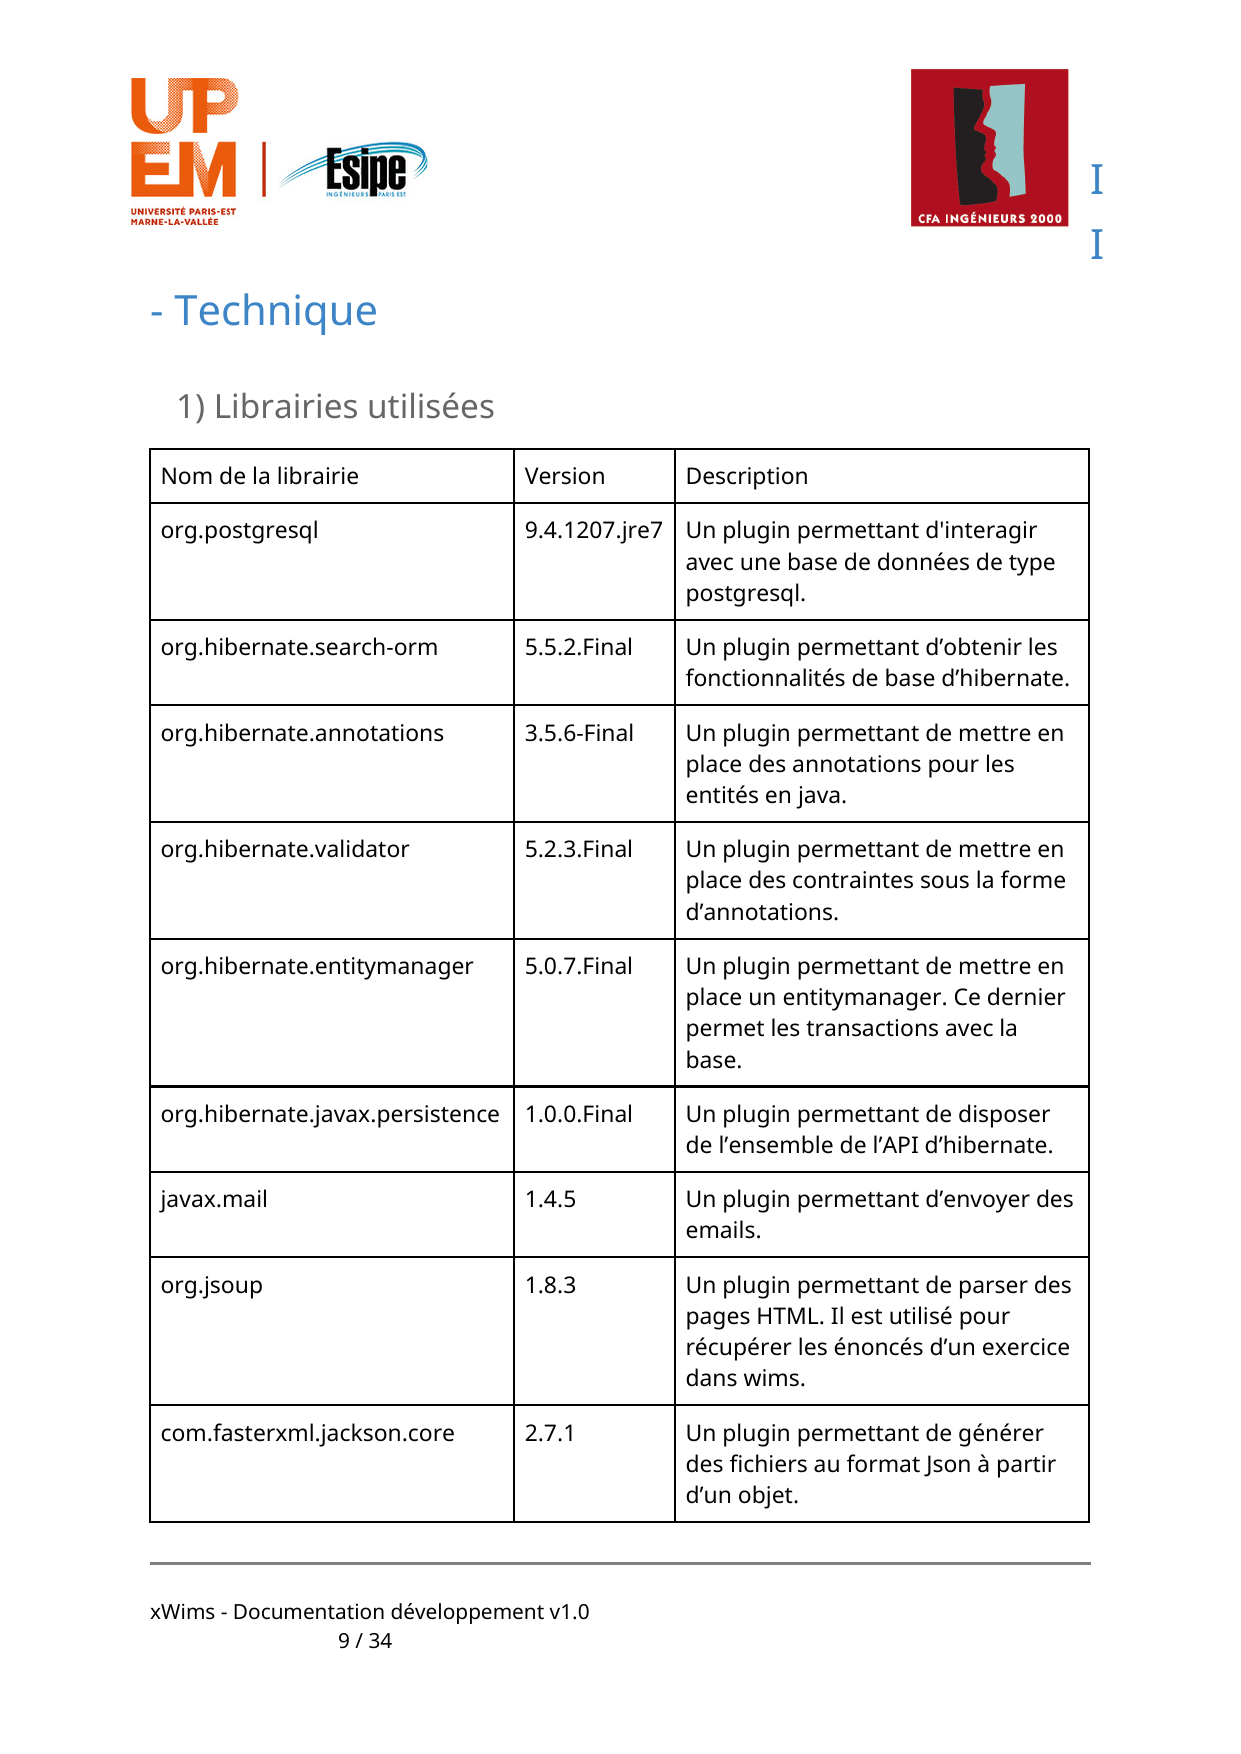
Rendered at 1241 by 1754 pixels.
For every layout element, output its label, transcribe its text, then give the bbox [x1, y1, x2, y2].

table_header Description [676, 450, 1088, 502]
table_cell Un plugin permettant d'interagir avec une base de données de type postgresql. [676, 504, 1088, 619]
table_cell org.jsoup [151, 1258, 513, 1404]
table_cell Un plugin permettant de mettre en place des annotations pour les entités en java. [676, 706, 1088, 821]
table_cell 5.0.7.Final [515, 940, 674, 1085]
table_header Version [515, 450, 674, 502]
table_cell Un plugin permettant de parser des pages HTML. Il est utilisé pour récupérer les énoncés d’un exercice dans wims. [676, 1258, 1088, 1404]
table_cell org.hibernate.validator [151, 823, 513, 937]
table_cell Un plugin permettant d’obtenir les fonctionnalités de base d’hibernate. [676, 621, 1088, 704]
subtitle 1) Librairies utilisées [150, 383, 1091, 428]
table_cell 2.7.1 [515, 1406, 674, 1521]
table_cell Un plugin permettant de mettre en place des contraintes sous la forme d’annotations. [676, 823, 1088, 937]
picture [907, 66, 1072, 230]
table_cell org.hibernate.annotations [151, 706, 513, 821]
table_cell 1.0.0.Final [515, 1088, 674, 1171]
table_cell org.postgresql [151, 504, 513, 619]
table_cell Un plugin permettant de générer des fichiers au format Json à partir d’un objet. [676, 1406, 1088, 1521]
table_cell Un plugin permettant de mettre en place un entitymanager. Ce dernier permet les transactions avec la base. [676, 940, 1088, 1085]
subtitle II- Technique [150, 150, 1091, 337]
table_cell Un plugin permettant de disposer de l’ensemble de l’API d’hibernate. [676, 1088, 1088, 1171]
table_cell 9.4.1207.jre7 [515, 504, 674, 619]
table_header Nom de la librairie [151, 450, 513, 502]
table_cell 5.5.2.Final [515, 621, 674, 704]
table_cell org.hibernate.javax.persistence [151, 1088, 513, 1171]
table_cell 5.2.3.Final [515, 823, 674, 937]
table_cell 1.8.3 [515, 1258, 674, 1404]
table_cell com.fasterxml.jackson.core [151, 1406, 513, 1521]
table_cell org.hibernate.search-orm [151, 621, 513, 704]
table_cell Un plugin permettant d’envoyer des emails. [676, 1173, 1088, 1256]
picture [131, 78, 428, 225]
table_cell org.hibernate.entitymanager [151, 940, 513, 1085]
table_cell javax.mail [151, 1173, 513, 1256]
table_cell 3.5.6-Final [515, 706, 674, 821]
table_cell 1.4.5 [515, 1173, 674, 1256]
